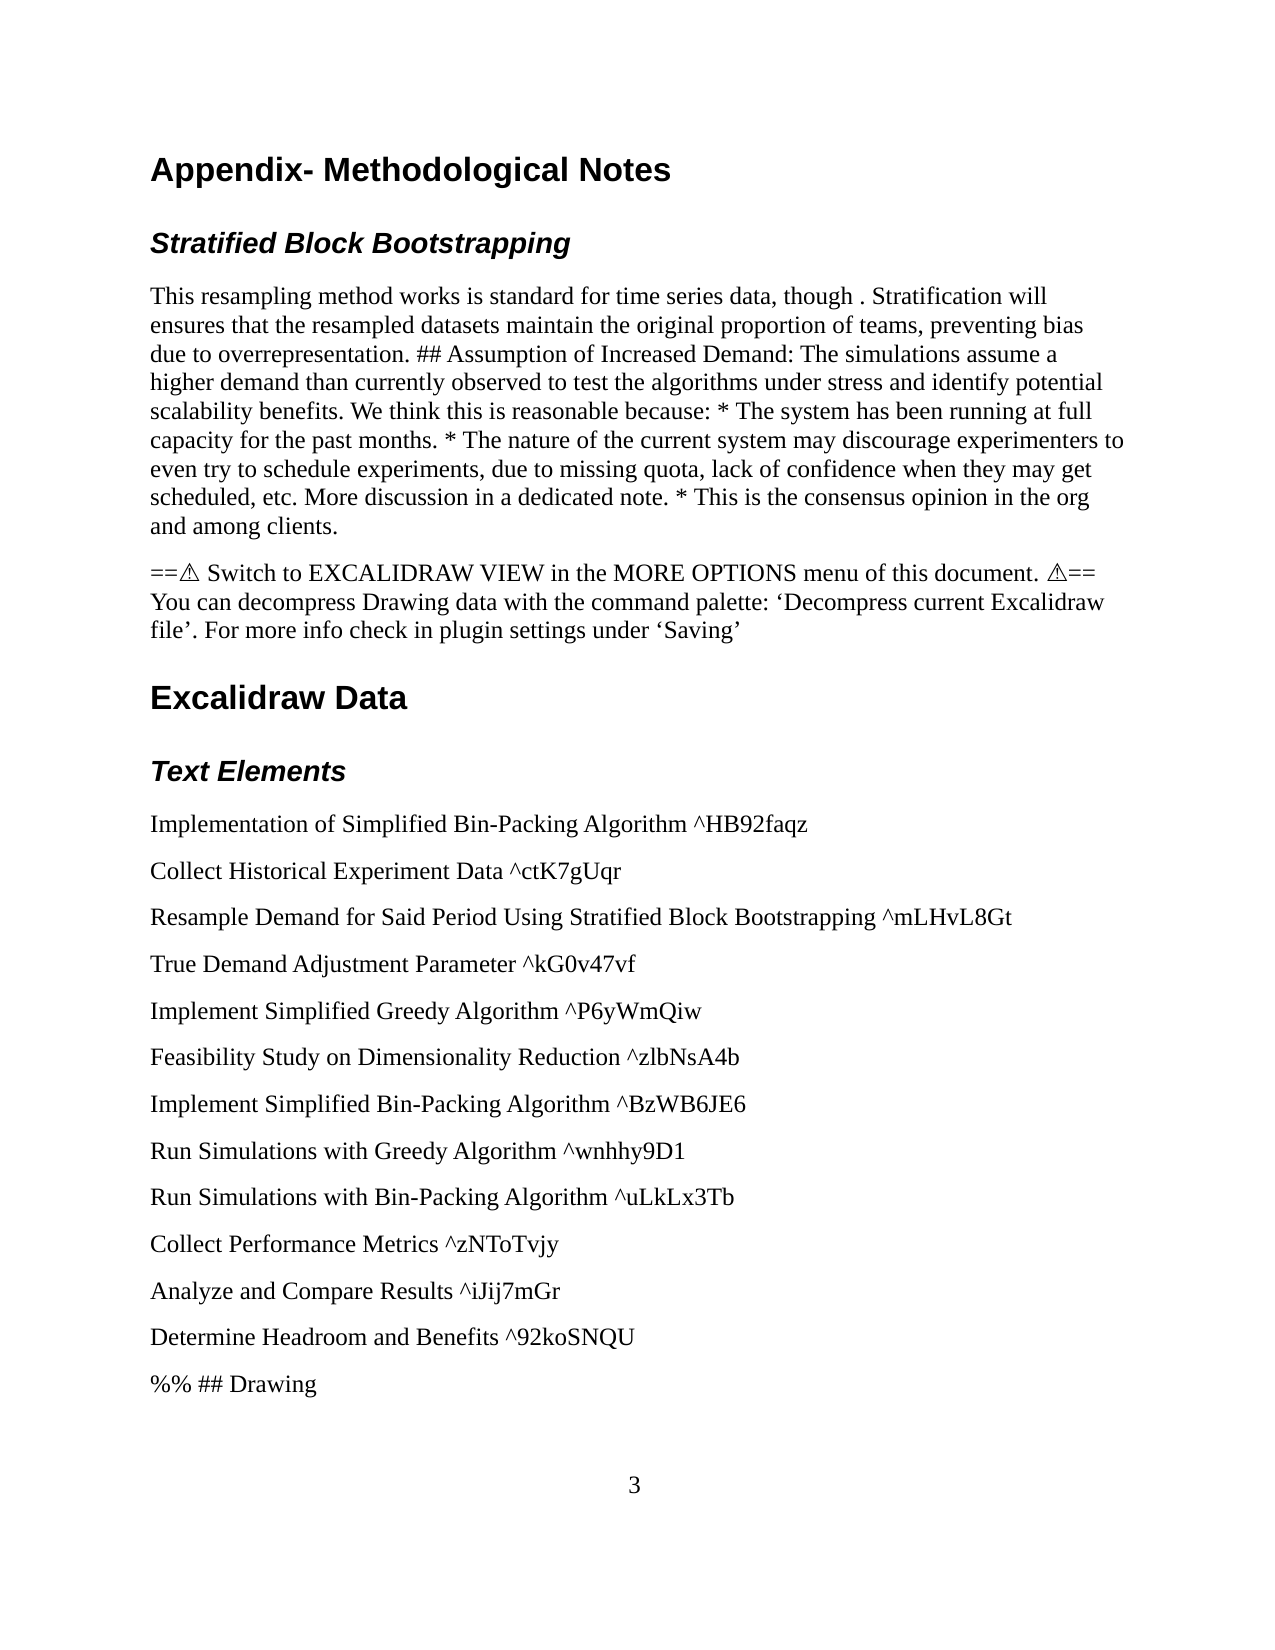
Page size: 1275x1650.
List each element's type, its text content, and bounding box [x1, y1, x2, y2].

subtitle Excalidraw Data [150, 678, 1125, 717]
text %% ## Drawing [150, 1369, 1125, 1398]
subtitle Stratified Block Bootstrapping [150, 226, 1125, 260]
subtitle Appendix- Methodological Notes [150, 150, 1125, 189]
text Determine Headroom and Benefits ^92koSNQU [150, 1322, 1125, 1351]
text Resample Demand for Said Period Using Stratified Block Bootstrapping ^mLHvL8Gt [150, 902, 1125, 931]
text Analyze and Compare Results ^iJij7mGr [150, 1276, 1125, 1304]
text Implement Simplified Bin-Packing Algorithm ^BzWB6JE6 [150, 1089, 1125, 1118]
text Feasibility Study on Dimensionality Reduction ^zlbNsA4b [150, 1042, 1125, 1071]
text Run Simulations with Bin-Packing Algorithm ^uLkLx3Tb [150, 1182, 1125, 1211]
text Collect Performance Metrics ^zNToTvjy [150, 1229, 1125, 1258]
text Implement Simplified Greedy Algorithm ^P6yWmQiw [150, 996, 1125, 1024]
text This resampling method works is standard for time series data, though . Stratification will ensures that the resampled datasets maintain the original proportion of teams, preventing bias due to overrepresentation. ## Assumption of Increased Demand: The simulations assume a higher demand than currently observed to test the algorithms under stress and identify potential scalability benefits. We think this is reasonable because: * The system has been running at full capacity for the past months. * The nature of the current system may discourage experimenters to even try to schedule experiments, due to missing quota, lack of confidence when they may get scheduled, etc. More discussion in a dedicated note. * This is the consensus opinion in the org and among clients. [150, 281, 1125, 540]
text ==⚠ Switch to EXCALIDRAW VIEW in the MORE OPTIONS menu of this document. ⚠== You can decompress Drawing data with the command palette: ‘Decompress current Excalidraw file’. For more info check in plugin settings under ‘Saving’ [150, 558, 1125, 644]
text Collect Historical Experiment Data ^ctK7gUqr [150, 856, 1125, 884]
text True Demand Adjustment Parameter ^kG0v47vf [150, 949, 1125, 978]
text Implementation of Simplified Bin-Packing Algorithm ^HB92faqz [150, 809, 1125, 838]
subtitle Text Elements [150, 754, 1125, 788]
text Run Simulations with Greedy Algorithm ^wnhhy9D1 [150, 1136, 1125, 1164]
